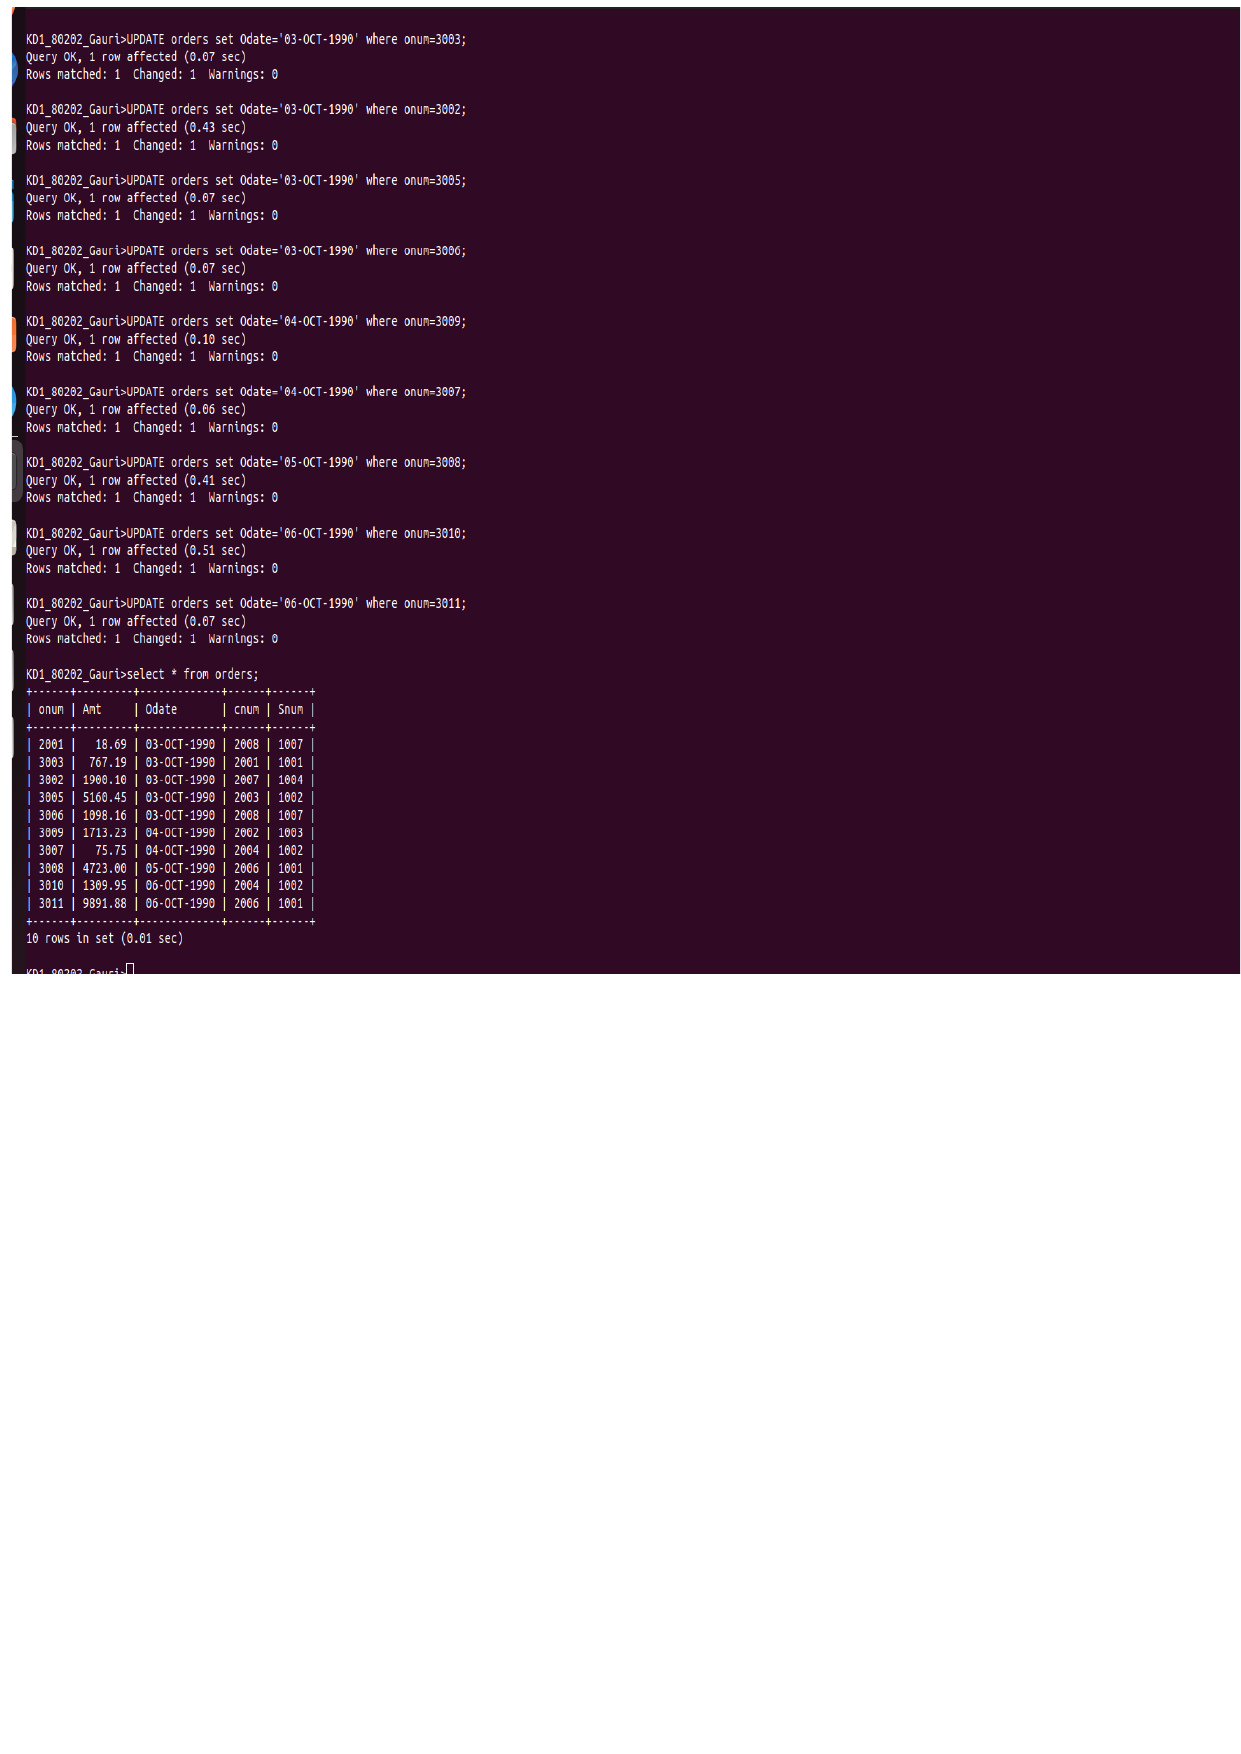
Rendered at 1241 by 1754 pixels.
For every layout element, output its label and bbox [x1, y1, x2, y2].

picture [11, 7, 1241, 974]
